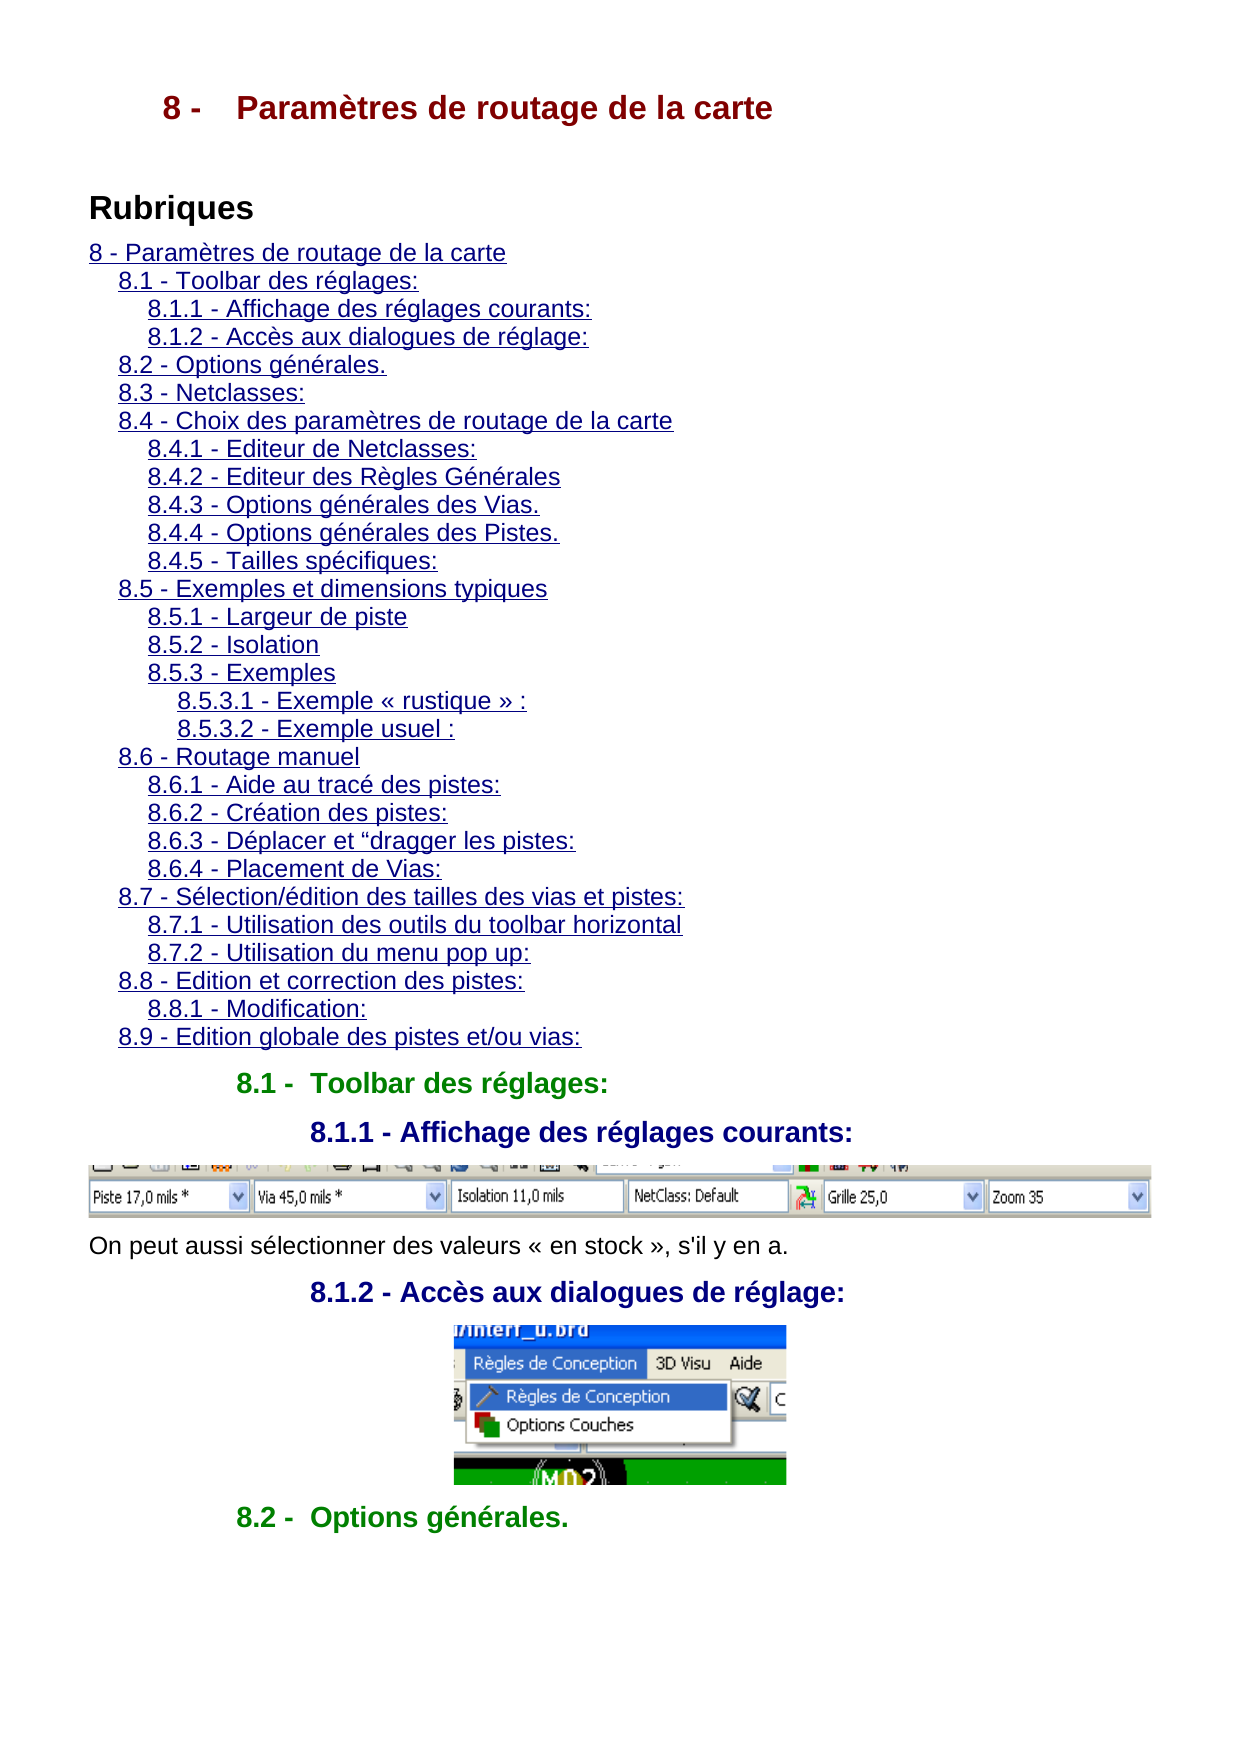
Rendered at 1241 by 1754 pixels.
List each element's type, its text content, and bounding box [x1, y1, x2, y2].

subtitle Accès aux dialogues de réglage: [236, 1276, 1152, 1309]
text 8 - Paramètres de routage de la carte [88, 238, 1152, 267]
subtitle Toolbar des réglages: [162, 1067, 1152, 1100]
text 8.5.3.1 - Exemple « rustique » : [177, 687, 1152, 715]
subtitle Paramètres de routage de la carte [88, 88, 1152, 126]
text 8.7 - Sélection/édition des tailles des vias et pistes: [118, 883, 1152, 911]
text 8.5.3 - Exemples [147, 659, 1152, 687]
text 8.4 - Choix des paramètres de routage de la carte [118, 407, 1152, 435]
subtitle Affichage des réglages courants: [236, 1116, 1152, 1149]
text 8.8.1 - Modification: [147, 995, 1152, 1023]
text 8.6.1 - Aide au tracé des pistes: [147, 771, 1152, 799]
text 8.8 - Edition et correction des pistes: [118, 967, 1152, 995]
text 8.5.3.2 - Exemple usuel : [177, 715, 1152, 743]
subtitle Rubriques [88, 188, 1152, 226]
text 8.4.5 - Tailles spécifiques: [147, 547, 1152, 575]
text 8.1.1 - Affichage des réglages courants: [147, 294, 1152, 323]
text 8.5.2 - Isolation [147, 631, 1152, 659]
text 8.7.1 - Utilisation des outils du toolbar horizontal [147, 911, 1152, 939]
text 8.5.1 - Largeur de piste [147, 603, 1152, 631]
text 8.6.3 - Déplacer et “dragger les pistes: [147, 827, 1152, 855]
text 8.4.3 - Options générales des Vias. [147, 491, 1152, 519]
picture [453, 1325, 787, 1485]
text 8.6 - Routage manuel [118, 743, 1152, 771]
text 8.4.2 - Editeur des Règles Générales [147, 463, 1152, 491]
text 8.1 - Toolbar des réglages: [118, 267, 1152, 294]
text 8.5 - Exemples et dimensions typiques [118, 575, 1152, 603]
text 8.4.1 - Editeur de Netclasses: [147, 435, 1152, 463]
text 8.9 - Edition globale des pistes et/ou vias: [118, 1023, 1152, 1051]
text 8.6.4 - Placement de Vias: [147, 855, 1152, 883]
text On peut aussi sélectionner des valeurs « en stock », s'il y en a. [88, 1232, 1152, 1260]
text 8.2 - Options générales. [118, 351, 1152, 379]
text 8.6.2 - Création des pistes: [147, 799, 1152, 827]
text 8.4.4 - Options générales des Pistes. [147, 519, 1152, 547]
text 8.7.2 - Utilisation du menu pop up: [147, 939, 1152, 967]
text 8.1.2 - Accès aux dialogues de réglage: [147, 323, 1152, 351]
picture [88, 1165, 1152, 1218]
text 8.3 - Netclasses: [118, 379, 1152, 407]
subtitle Options générales. [162, 1501, 1152, 1533]
